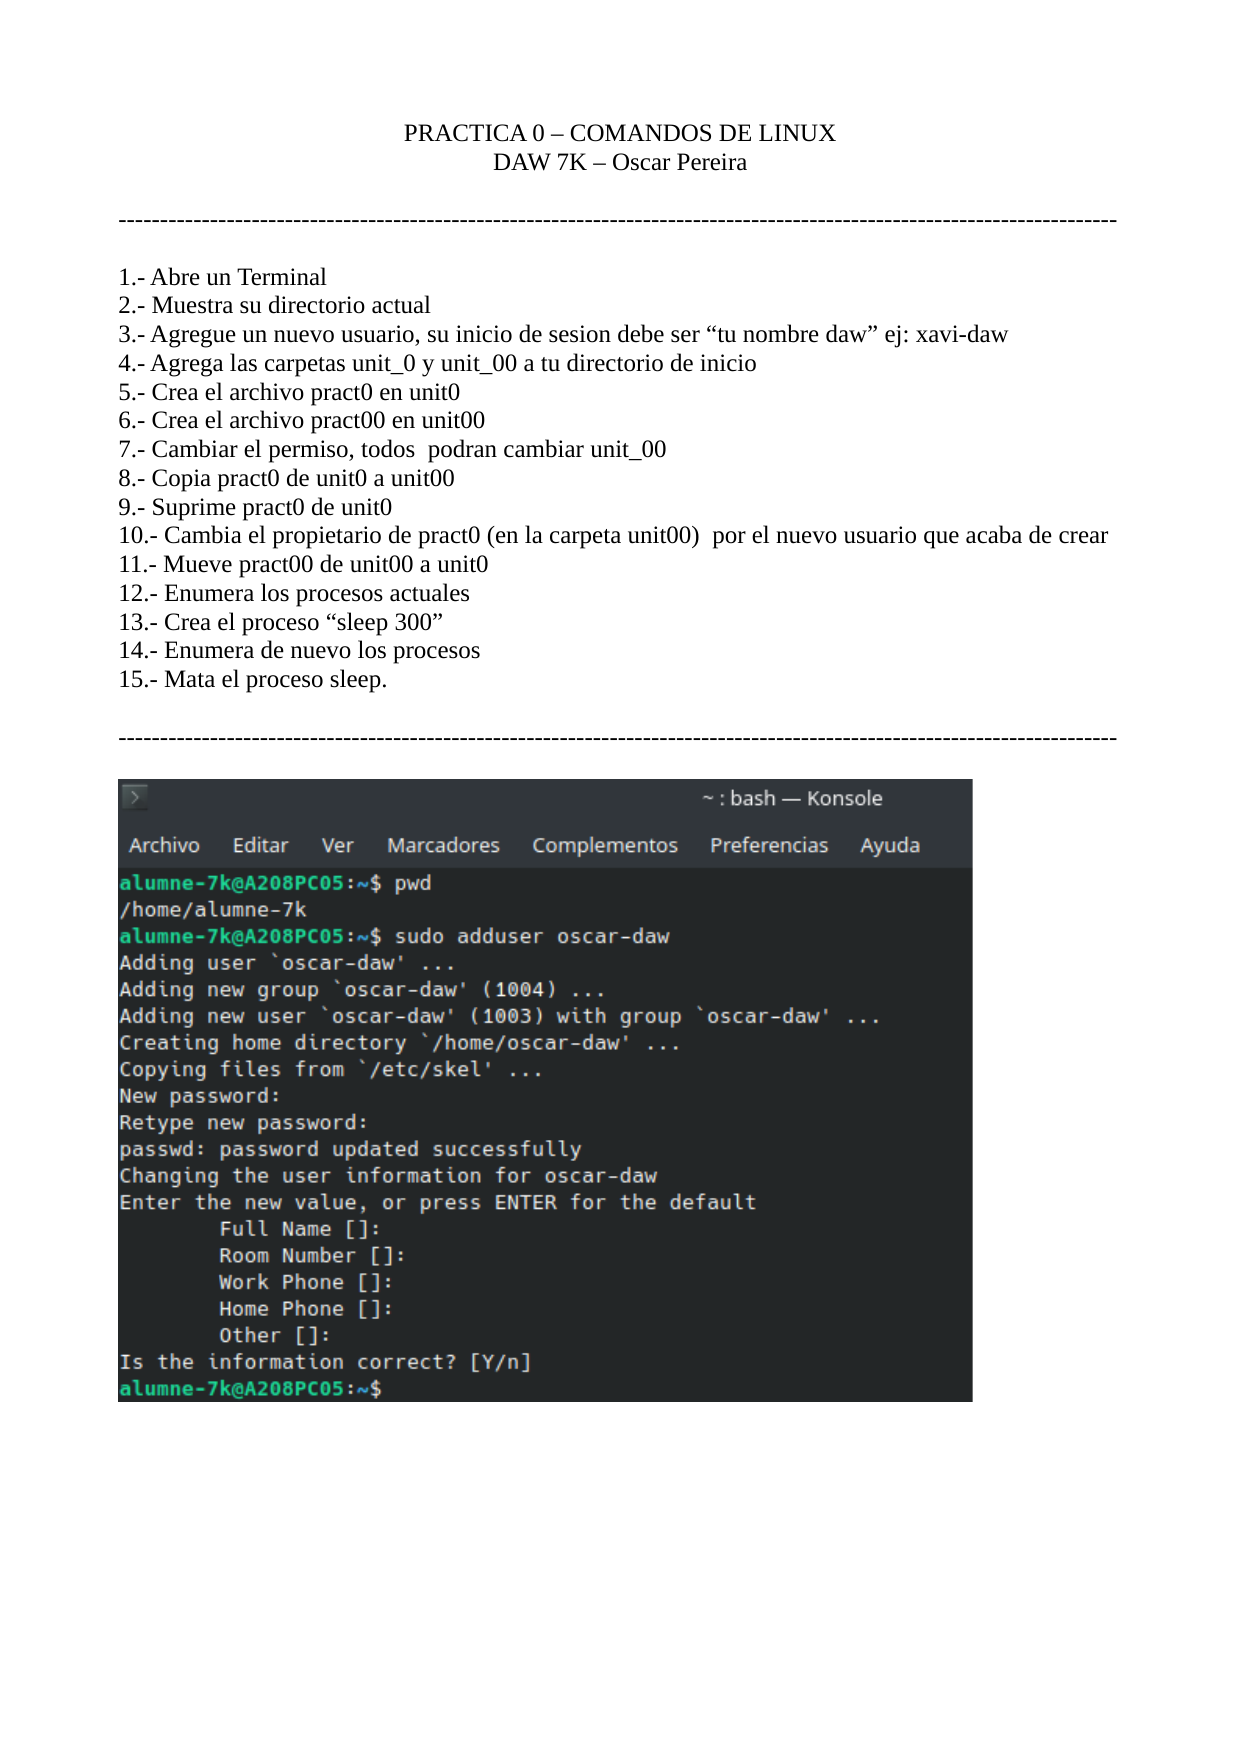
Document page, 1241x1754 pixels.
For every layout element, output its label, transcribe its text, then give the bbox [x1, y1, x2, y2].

text 9.- Suprime pract0 de unit0 [118, 492, 1122, 521]
text 11.- Mueve pract00 de unit00 a unit0 [118, 549, 1122, 578]
text 2.- Muestra su directorio actual [118, 291, 1122, 319]
text 12.- Enumera los procesos actuales [118, 578, 1122, 607]
text 4.- Agrega las carpetas unit_0 y unit_00 a tu directorio de inicio [118, 348, 1122, 377]
text 5.- Crea el archivo pract0 en unit0 [118, 377, 1122, 406]
text PRACTICA 0 – COMANDOS DE LINUX [118, 118, 1122, 147]
text 3.- Agregue un nuevo usuario, su inicio de sesion debe ser “tu nombre daw” ej: xavi-daw [118, 319, 1122, 348]
text 13.- Crea el proceso “sleep 300” [118, 607, 1122, 636]
picture [118, 779, 973, 1402]
text 7.- Cambiar el permiso, todos podran cambiar unit_00 [118, 434, 1122, 463]
text 1.- Abre un Terminal [118, 262, 1122, 291]
text ------------------------------------------------------------------------------------------------------------------------ [118, 722, 1122, 751]
text 6.- Crea el archivo pract00 en unit00 [118, 406, 1122, 434]
text DAW 7K – Oscar Pereira [118, 147, 1122, 176]
text 14.- Enumera de nuevo los procesos [118, 636, 1122, 664]
text 10.- Cambia el propietario de pract0 (en la carpeta unit00) por el nuevo usuario que acaba de crear [118, 521, 1122, 549]
text ------------------------------------------------------------------------------------------------------------------------ [118, 204, 1122, 233]
text 15.- Mata el proceso sleep. [118, 664, 1122, 693]
text 8.- Copia pract0 de unit0 a unit00 [118, 463, 1122, 492]
